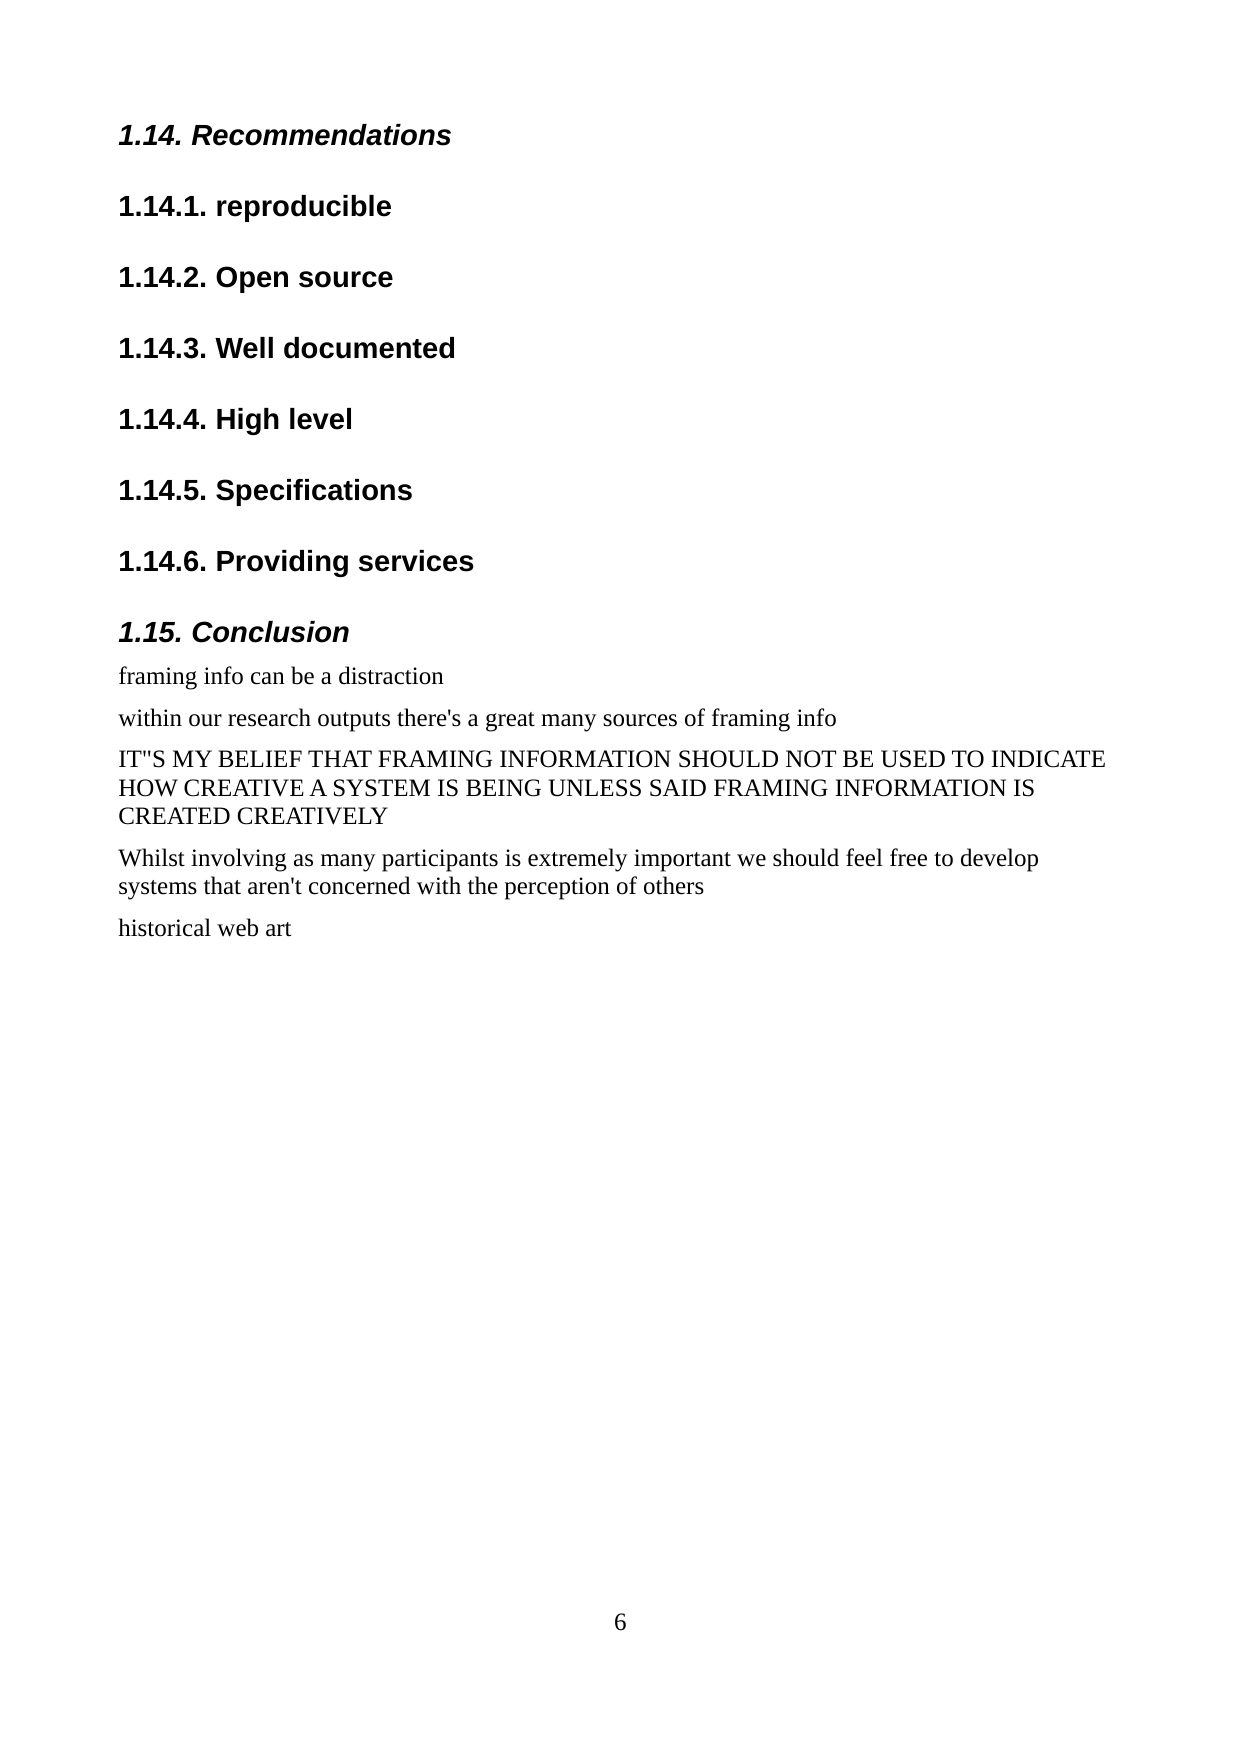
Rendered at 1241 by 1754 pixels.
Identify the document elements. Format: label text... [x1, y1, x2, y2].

subtitle Providing services [118, 544, 1122, 578]
subtitle Specifications [118, 473, 1122, 507]
text historical web art [118, 913, 1122, 941]
subtitle Well documented [118, 331, 1122, 365]
subtitle Recommendations [118, 118, 1122, 152]
subtitle Open source [118, 260, 1122, 294]
subtitle Conclusion [118, 615, 1122, 649]
text within our research outputs there's a great many sources of framing info [118, 703, 1122, 731]
text framing info can be a distraction [118, 661, 1122, 690]
text Whilst involving as many participants is extremely important we should feel free to develop systems that aren't concerned with the perception of others [118, 843, 1122, 900]
subtitle reproducible [118, 189, 1122, 223]
subtitle High level [118, 402, 1122, 436]
text IT"S MY BELIEF THAT FRAMING INFORMATION SHOULD NOT BE USED TO INDICATE HOW CREATIVE A SYSTEM IS BEING UNLESS SAID FRAMING INFORMATION IS CREATED CREATIVELY [118, 744, 1122, 830]
